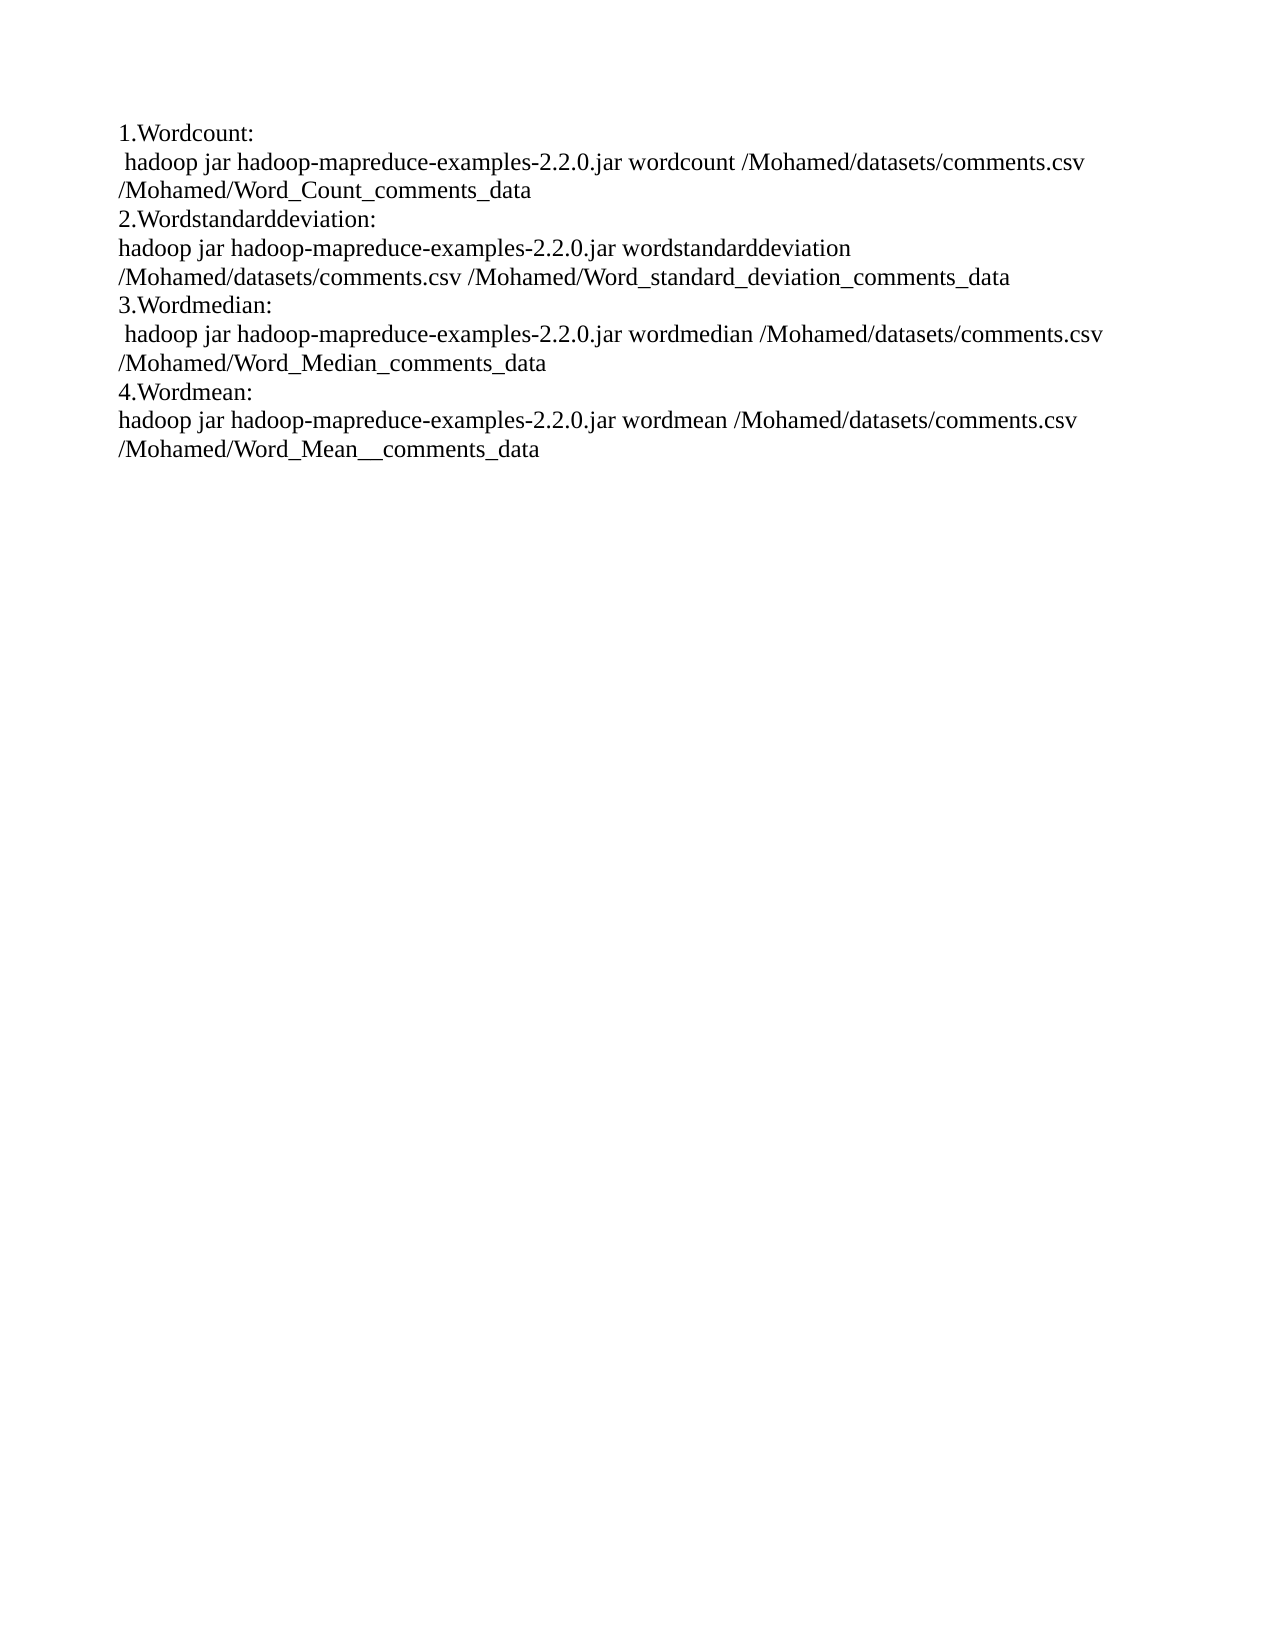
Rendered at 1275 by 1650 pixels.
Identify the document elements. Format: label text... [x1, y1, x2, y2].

text 2.Wordstandarddeviation: [118, 204, 1157, 233]
text hadoop jar hadoop-mapreduce-examples-2.2.0.jar wordmean /Mohamed/datasets/comments.csv /Mohamed/Word_Mean__comments_data [118, 406, 1157, 463]
text 1.Wordcount: [118, 118, 1157, 147]
text 3.Wordmedian: [118, 291, 1157, 319]
text hadoop jar hadoop-mapreduce-examples-2.2.0.jar wordcount /Mohamed/datasets/comments.csv /Mohamed/Word_Count_comments_data [118, 147, 1157, 204]
text hadoop jar hadoop-mapreduce-examples-2.2.0.jar wordmedian /Mohamed/datasets/comments.csv /Mohamed/Word_Median_comments_data [118, 319, 1157, 377]
text hadoop jar hadoop-mapreduce-examples-2.2.0.jar wordstandarddeviation /Mohamed/datasets/comments.csv /Mohamed/Word_standard_deviation_comments_data [118, 233, 1157, 291]
text 4.Wordmean: [118, 377, 1157, 406]
